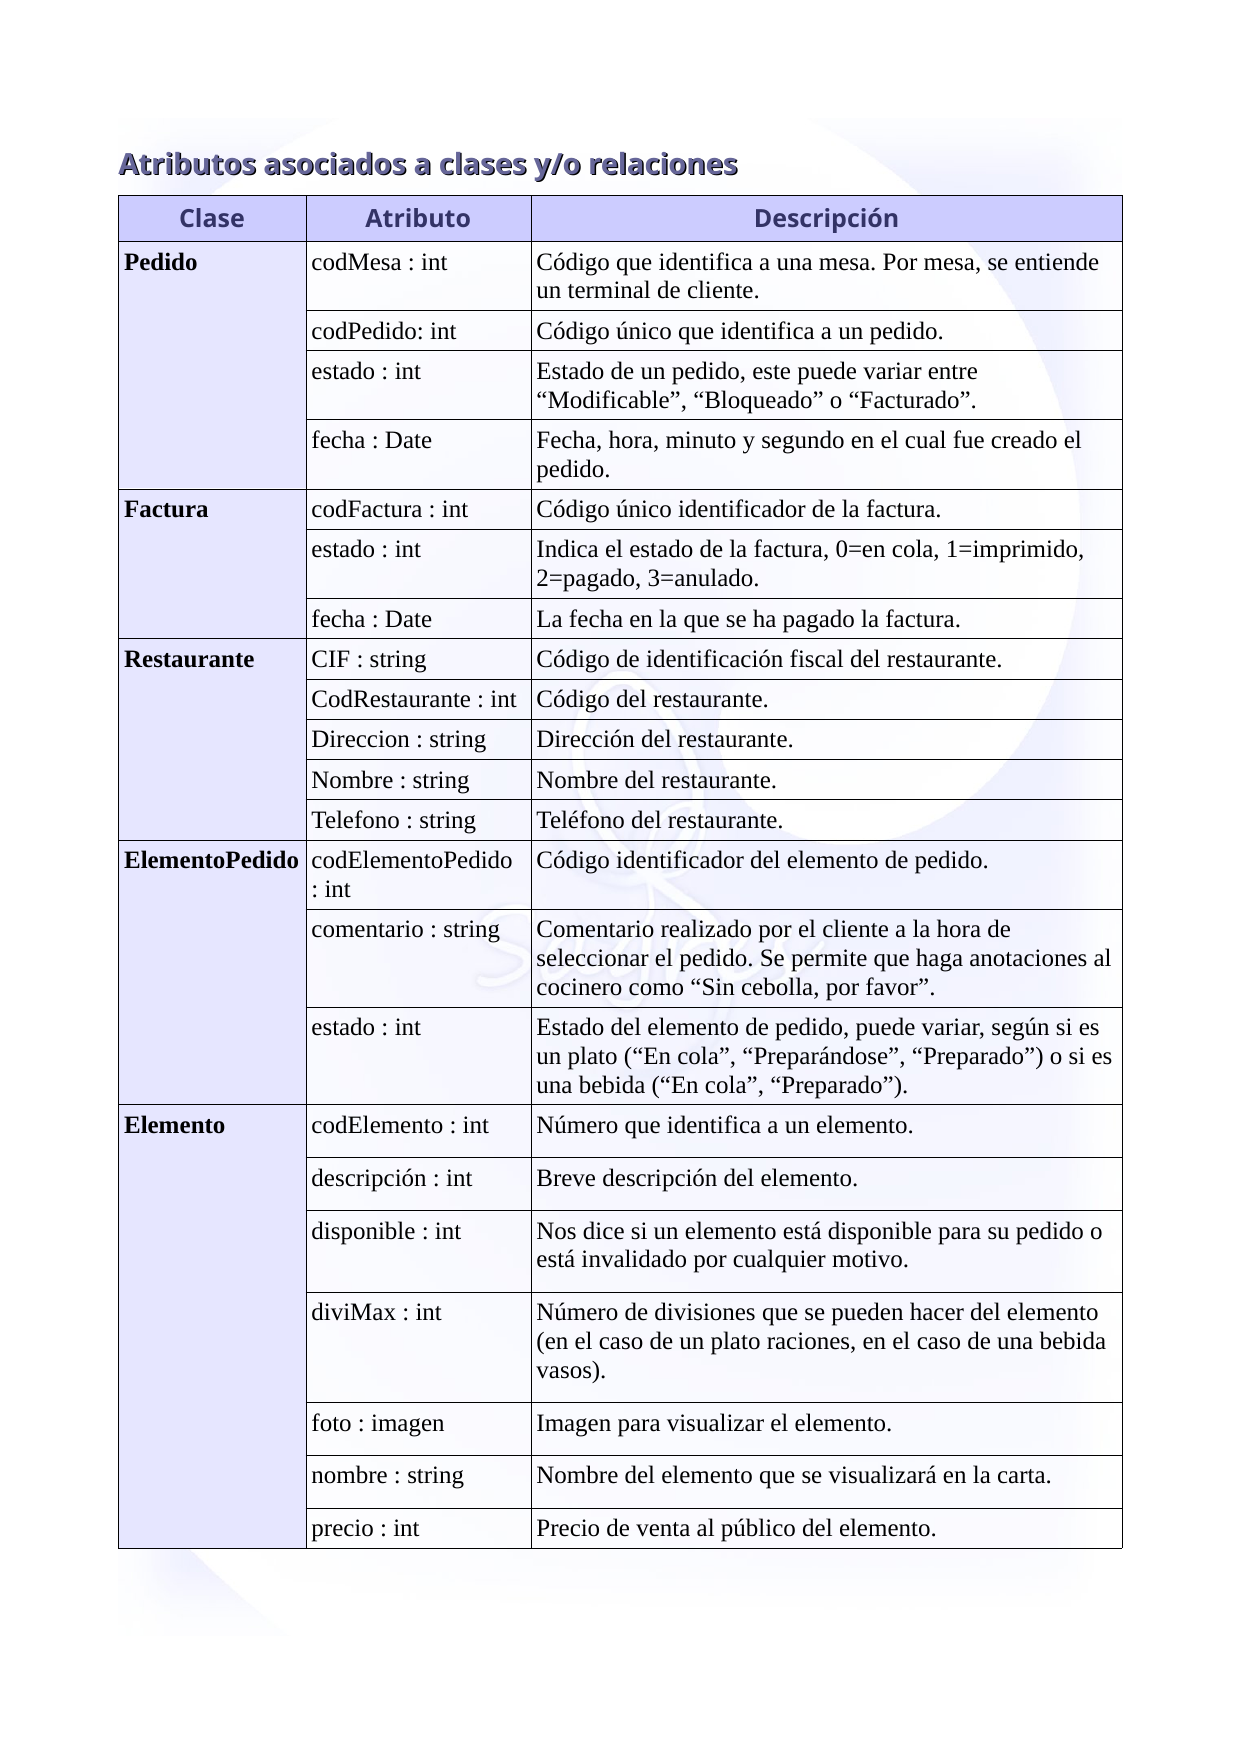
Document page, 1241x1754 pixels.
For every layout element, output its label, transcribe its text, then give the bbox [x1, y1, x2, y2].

table_cell Pedido [119, 242, 306, 488]
table_cell Código del restaurante. [532, 680, 1122, 719]
table_cell estado : int [307, 1008, 531, 1104]
picture [118, 118, 1122, 143]
table_cell disponible : int [307, 1211, 531, 1292]
table_cell Restaurante [119, 639, 306, 840]
table_cell Código único que identifica a un pedido. [532, 311, 1122, 350]
table_cell Nos dice si un elemento está disponible para su pedido o está invalidado por cualquier motivo. [532, 1211, 1122, 1292]
table_cell Fecha, hora, minuto y segundo en el cual fue creado el pedido. [532, 420, 1122, 488]
table_cell Código único identificador de la factura. [532, 490, 1122, 529]
table_cell Número de divisiones que se pueden hacer del elemento (en el caso de un plato raciones, en el caso de una bebida vasos). [532, 1293, 1122, 1402]
table_cell estado : int [307, 351, 531, 419]
table_header Atributo [307, 196, 531, 241]
table_cell Nombre del elemento que se visualizará en la carta. [532, 1456, 1122, 1507]
table_header Clase [119, 196, 306, 241]
table_cell codFactura : int [307, 490, 531, 529]
table_cell Código identificador del elemento de pedido. [532, 841, 1122, 909]
table_cell Estado de un pedido, este puede variar entre “Modificable”, “Bloqueado” o “Facturado”. [532, 351, 1122, 419]
table_cell Breve descripción del elemento. [532, 1158, 1122, 1210]
table_cell Código de identificación fiscal del restaurante. [532, 639, 1122, 678]
subtitle Atributos asociados a clases y/o relaciones [118, 143, 1122, 183]
table_cell ElementoPedido [119, 841, 306, 1104]
table_cell Imagen para visualizar el elemento. [532, 1403, 1122, 1455]
table_cell diviMax : int [307, 1293, 531, 1402]
table_cell CodRestaurante : int [307, 680, 531, 719]
picture [118, 183, 1122, 195]
table_cell descripción : int [307, 1158, 531, 1210]
table_cell fecha : Date [307, 420, 531, 488]
table_cell estado : int [307, 530, 531, 598]
table_cell Nombre : string [307, 760, 531, 799]
table_cell codMesa : int [307, 242, 531, 310]
table_cell Elemento [119, 1105, 306, 1548]
table_cell Código que identifica a una mesa. Por mesa, se entiende un terminal de cliente. [532, 242, 1122, 310]
table_cell Direccion : string [307, 720, 531, 759]
table_cell fecha : Date [307, 599, 531, 638]
table_cell codPedido: int [307, 311, 531, 350]
table_cell Factura [119, 490, 306, 638]
table_cell nombre : string [307, 1456, 531, 1507]
table_cell CIF : string [307, 639, 531, 678]
table_cell foto : imagen [307, 1403, 531, 1455]
table_cell Dirección del restaurante. [532, 720, 1122, 759]
table_cell Estado del elemento de pedido, puede variar, según si es un plato (“En cola”, “Preparándose”, “Preparado”) o si es una bebida (“En cola”, “Preparado”). [532, 1008, 1122, 1104]
table_cell La fecha en la que se ha pagado la factura. [532, 599, 1122, 638]
table_cell Número que identifica a un elemento. [532, 1105, 1122, 1157]
picture [118, 1549, 1122, 1636]
table_cell Indica el estado de la factura, 0=en cola, 1=imprimido, 2=pagado, 3=anulado. [532, 530, 1122, 598]
table_cell Telefono : string [307, 800, 531, 840]
table_cell Comentario realizado por el cliente a la hora de seleccionar el pedido. Se permite que haga anotaciones al cocinero como “Sin cebolla, por favor”. [532, 910, 1122, 1007]
table_cell Precio de venta al público del elemento. [532, 1509, 1122, 1548]
table_header Descripción [532, 196, 1122, 241]
table_cell comentario : string [307, 910, 531, 1007]
table_cell codElemento : int [307, 1105, 531, 1157]
table_cell precio : int [307, 1509, 531, 1548]
table_cell codElementoPedido : int [307, 841, 531, 909]
table_cell Nombre del restaurante. [532, 760, 1122, 799]
table_cell Teléfono del restaurante. [532, 800, 1122, 840]
